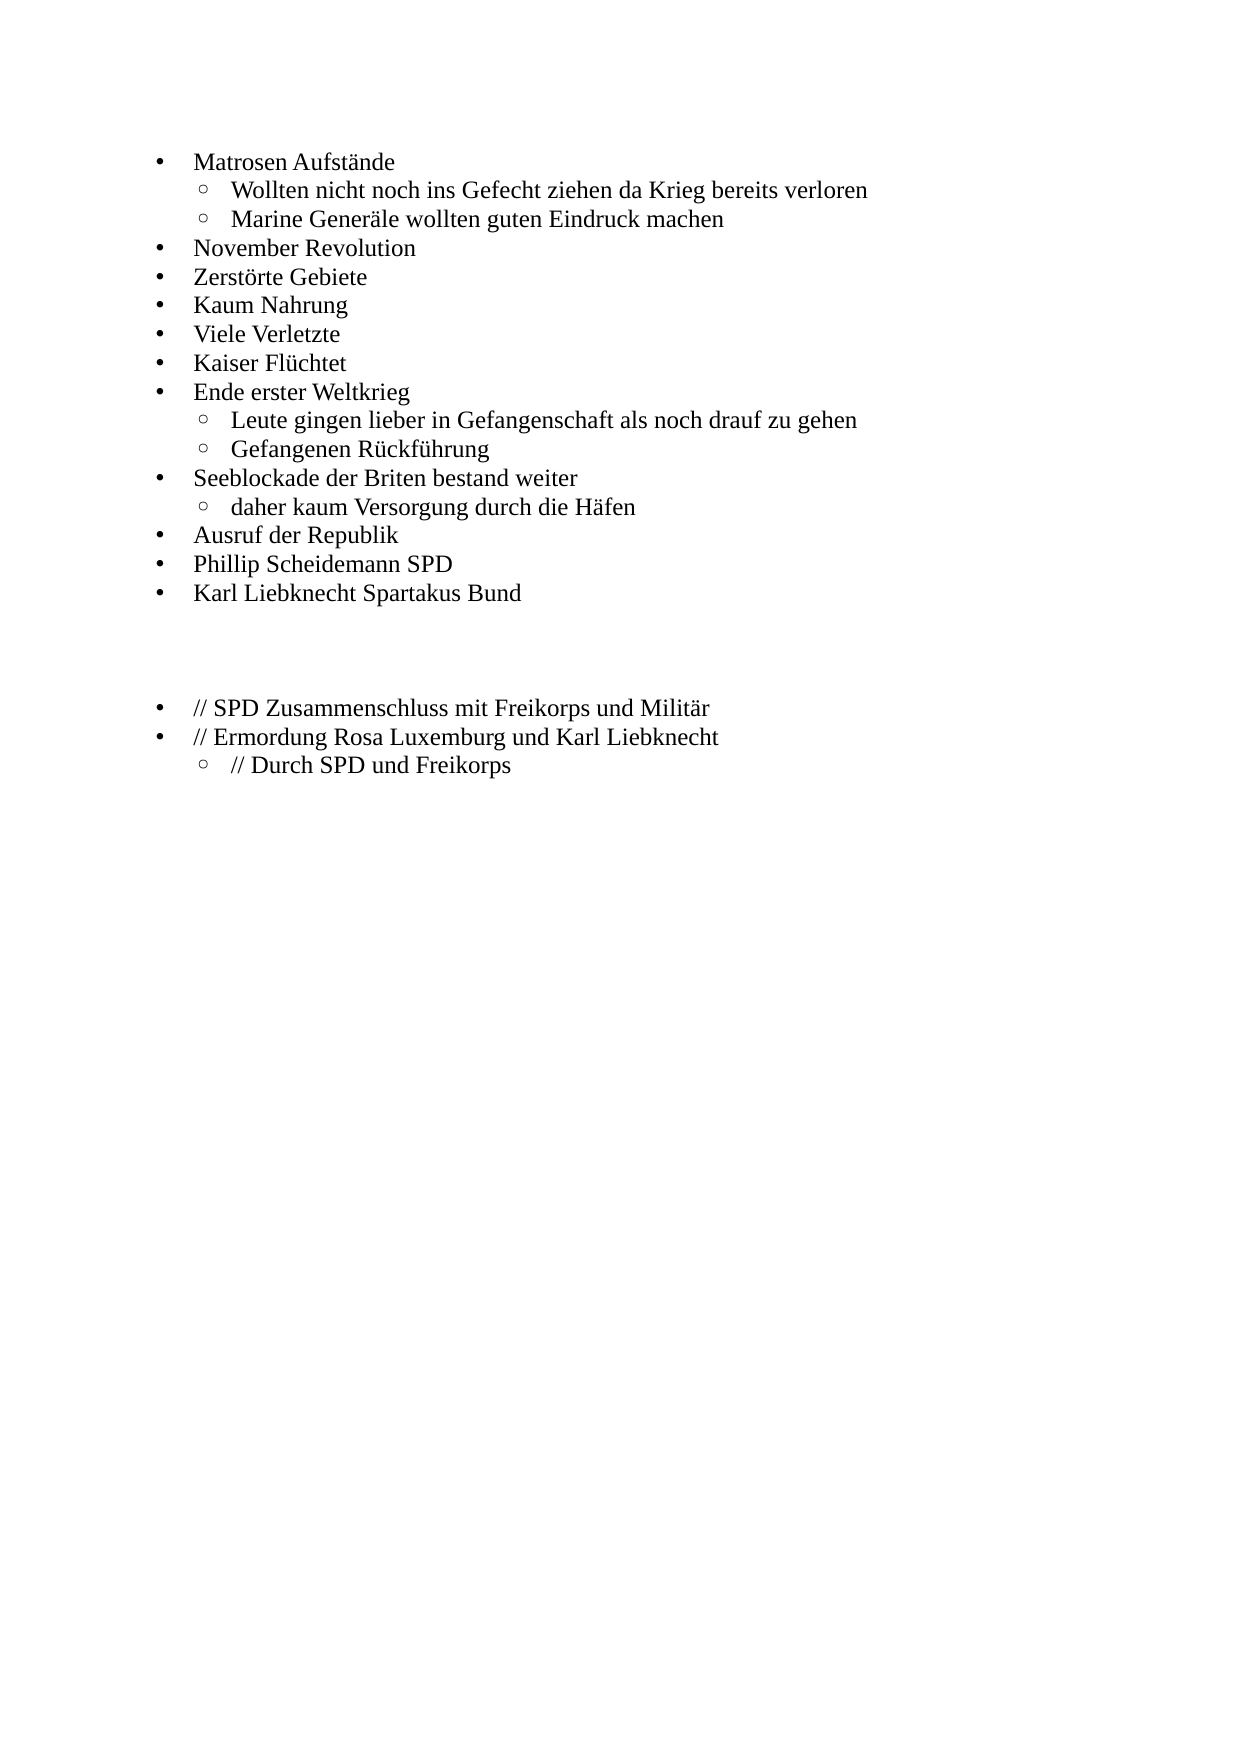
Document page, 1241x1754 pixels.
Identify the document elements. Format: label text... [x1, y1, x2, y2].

list Viele Verletzte [156, 319, 1122, 348]
list November Revolution [156, 233, 1122, 262]
list Kaiser Flüchtet [156, 348, 1122, 377]
list // Durch SPD und Freikorps [193, 751, 1122, 779]
list Phillip Scheidemann SPD [156, 549, 1122, 578]
list Ausruf der Republik [156, 521, 1122, 549]
list // Ermordung Rosa Luxemburg und Karl Liebknecht [156, 722, 1122, 751]
list Wollten nicht noch ins Gefecht ziehen da Krieg bereits verloren [193, 176, 1122, 204]
list Zerstörte Gebiete [156, 262, 1122, 291]
list Gefangenen Rückführung [193, 434, 1122, 463]
list Karl Liebknecht Spartakus Bund [156, 578, 1122, 607]
list Matrosen Aufstände [156, 147, 1122, 176]
list Leute gingen lieber in Gefangenschaft als noch drauf zu gehen [193, 406, 1122, 434]
list Kaum Nahrung [156, 291, 1122, 319]
list // SPD Zusammenschluss mit Freikorps und Militär [156, 693, 1122, 722]
list daher kaum Versorgung durch die Häfen [193, 492, 1122, 521]
list Seeblockade der Briten bestand weiter [156, 463, 1122, 492]
list Ende erster Weltkrieg [156, 377, 1122, 406]
list Marine Generäle wollten guten Eindruck machen [193, 204, 1122, 233]
